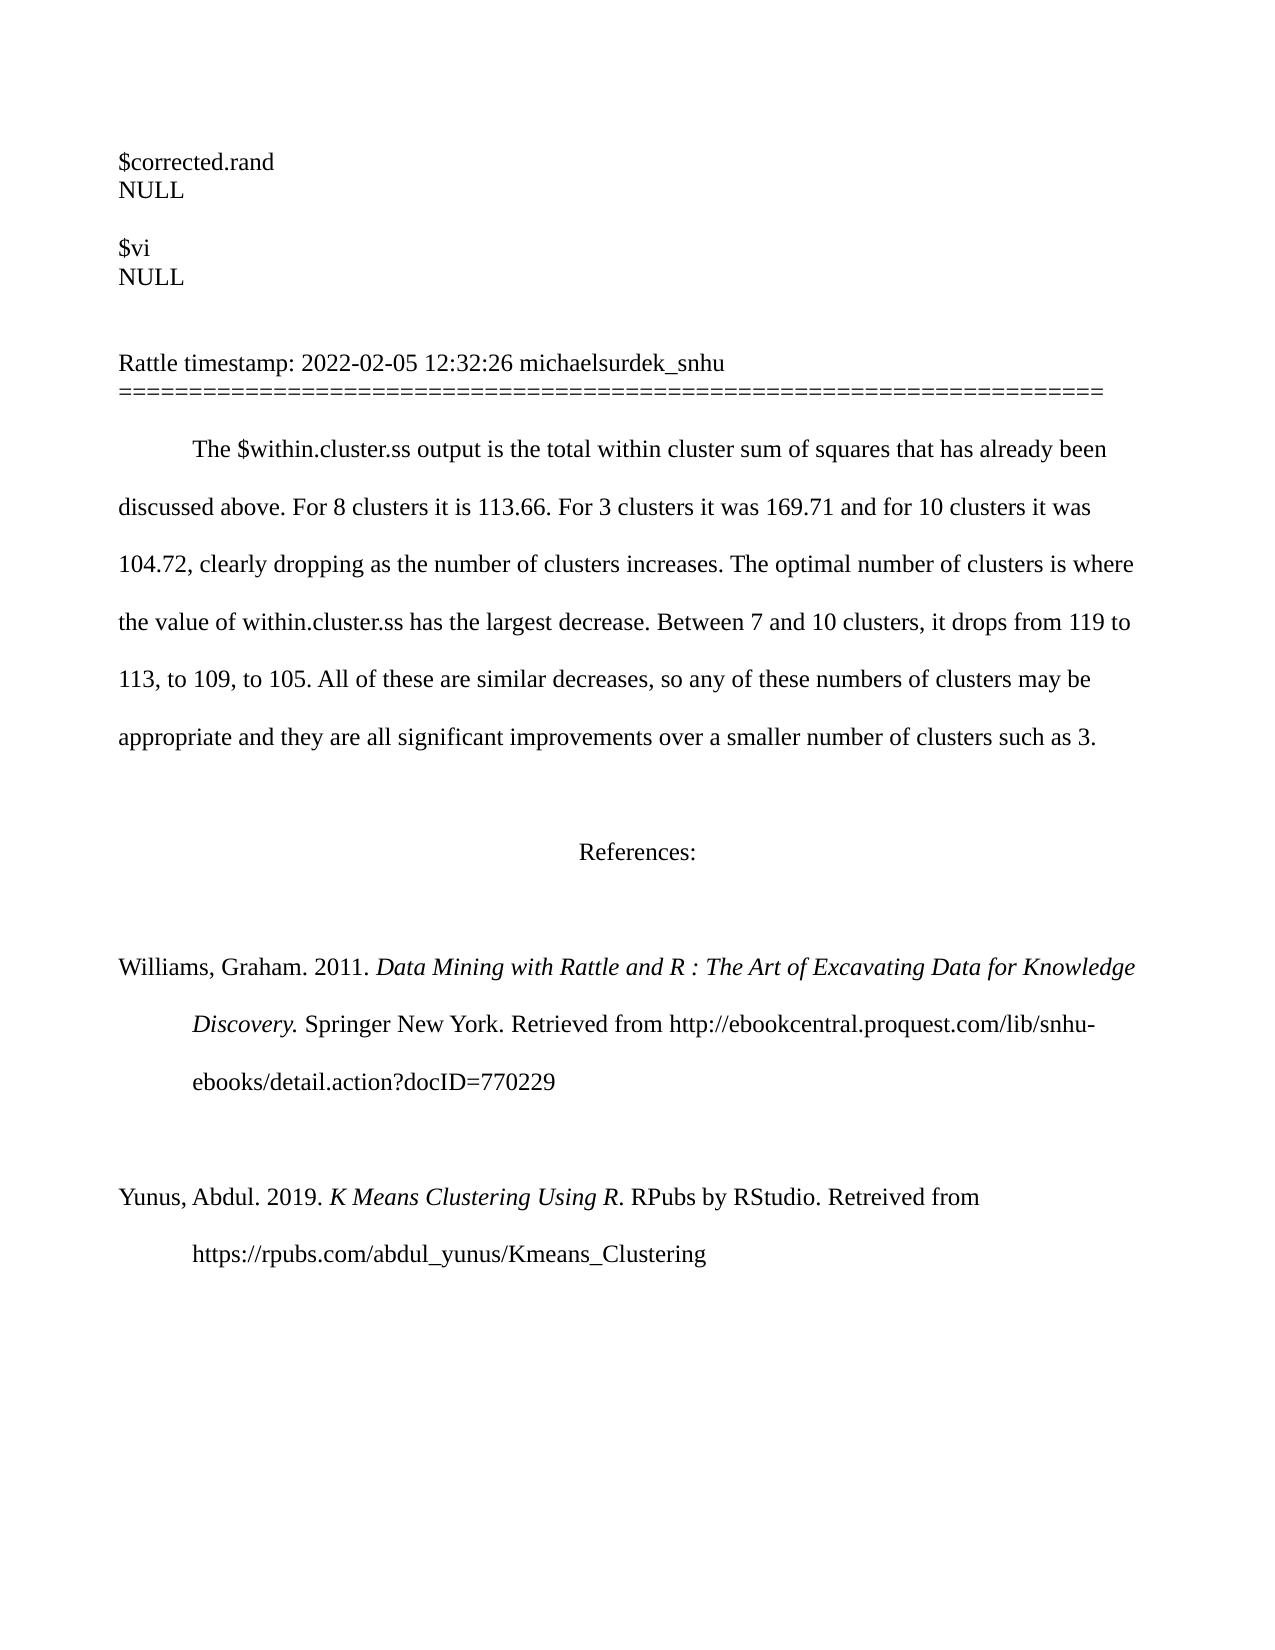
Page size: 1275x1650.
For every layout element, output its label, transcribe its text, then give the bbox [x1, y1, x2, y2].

text NULL [118, 262, 1157, 291]
text References: [118, 837, 1157, 866]
text ====================================================================== [118, 377, 1157, 406]
text Williams, Graham. 2011. Data Mining with Rattle and R : The Art of Excavating Data for Knowledge Discovery. Springer New York. Retrieved from http://ebookcentral.proquest.com/lib/snhu- ebooks/detail.action?docID=770229 [118, 952, 1157, 1096]
text Rattle timestamp: 2022-02-05 12:32:26 michaelsurdek_snhu [118, 348, 1157, 377]
text $vi [118, 233, 1157, 262]
text Yunus, Abdul. 2019. K Means Clustering Using R. RPubs by RStudio. Retreived from https://rpubs.com/abdul_yunus/Kmeans_Clustering [118, 1182, 1157, 1268]
text NULL [118, 176, 1157, 204]
text The $within.cluster.ss output is the total within cluster sum of squares that has already been discussed above. For 8 clusters it is 113.66. For 3 clusters it was 169.71 and for 10 clusters it was 104.72, clearly dropping as the number of clusters increases. The optimal number of clusters is where the value of within.cluster.ss has the largest decrease. Between 7 and 10 clusters, it drops from 119 to 113, to 109, to 105. All of these are similar decreases, so any of these numbers of clusters may be appropriate and they are all significant improvements over a smaller number of clusters such as 3. [118, 434, 1157, 751]
text $corrected.rand [118, 147, 1157, 176]
